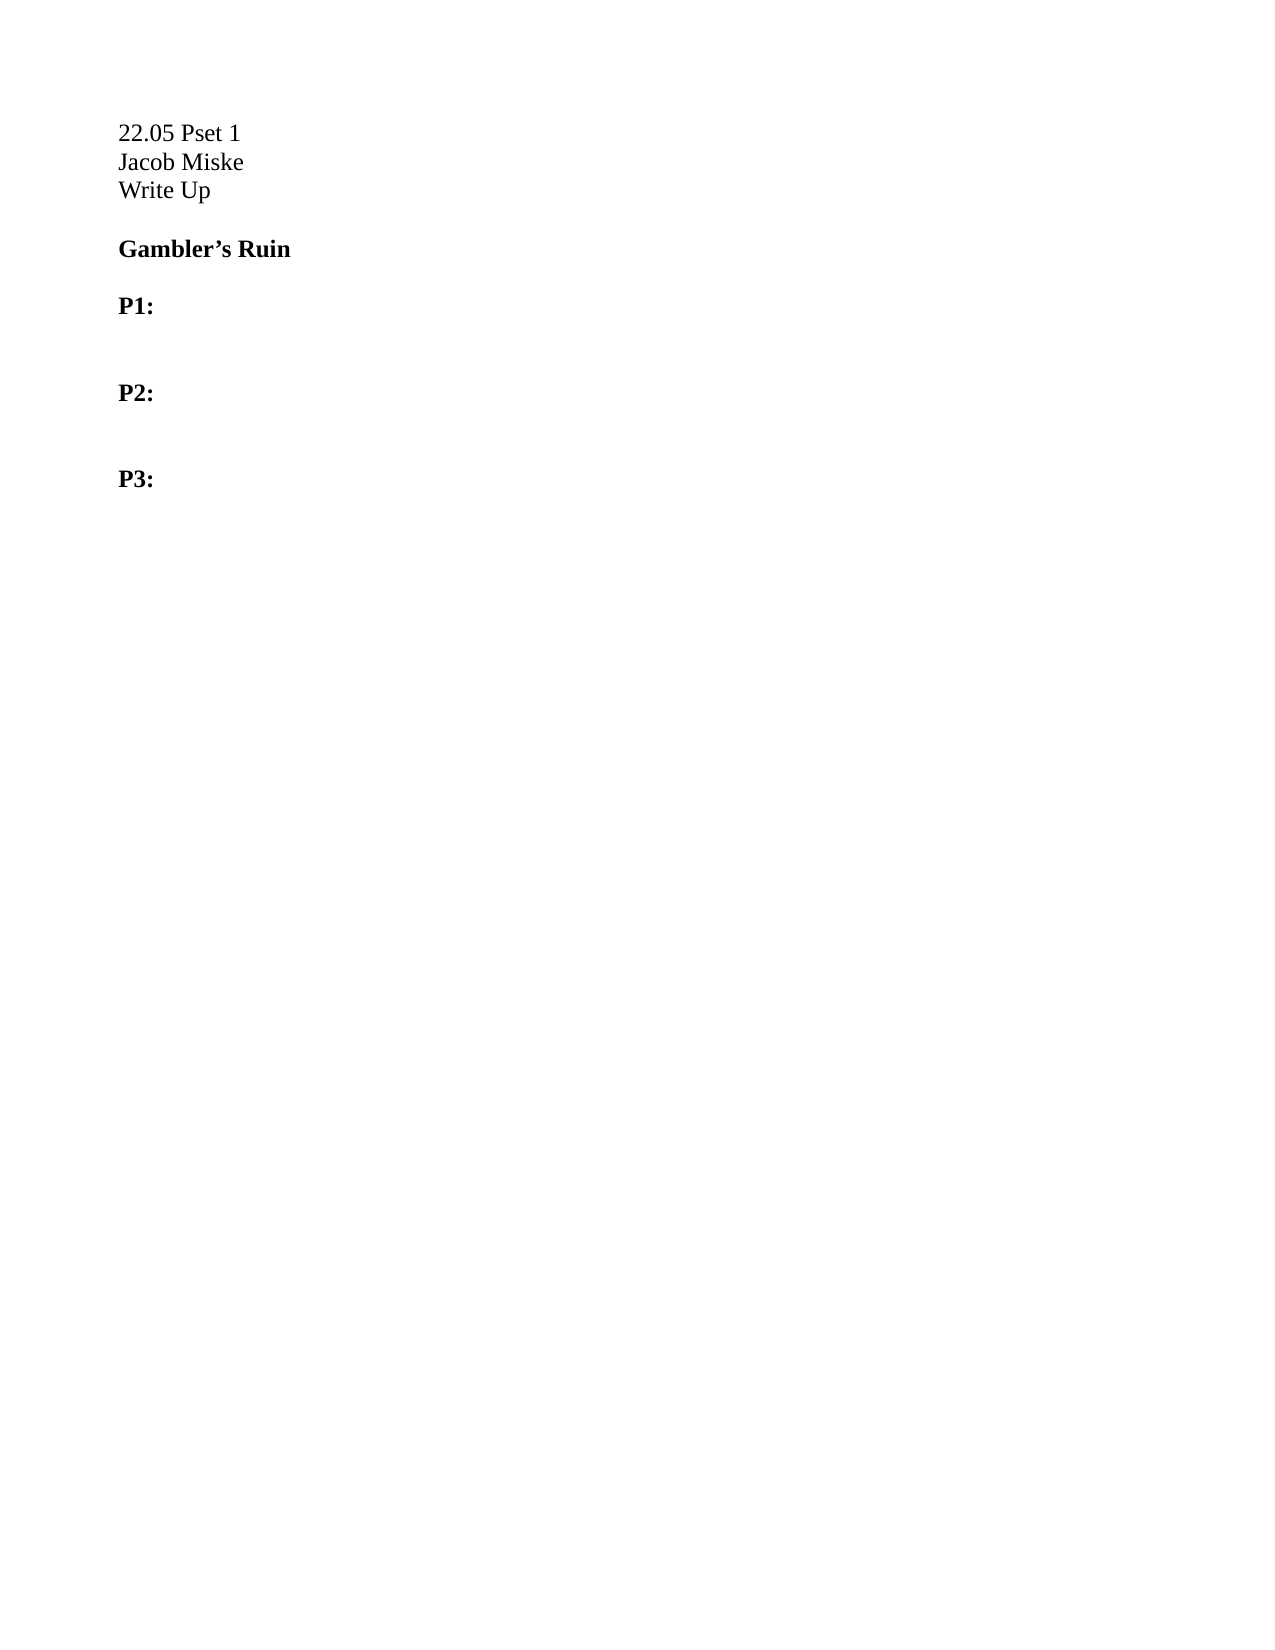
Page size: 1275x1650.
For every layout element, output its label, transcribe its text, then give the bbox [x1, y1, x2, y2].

text Gambler’s Ruin [118, 234, 1157, 263]
text P3: [118, 464, 1157, 493]
text P1: [118, 291, 1157, 320]
text P2: [118, 378, 1157, 406]
